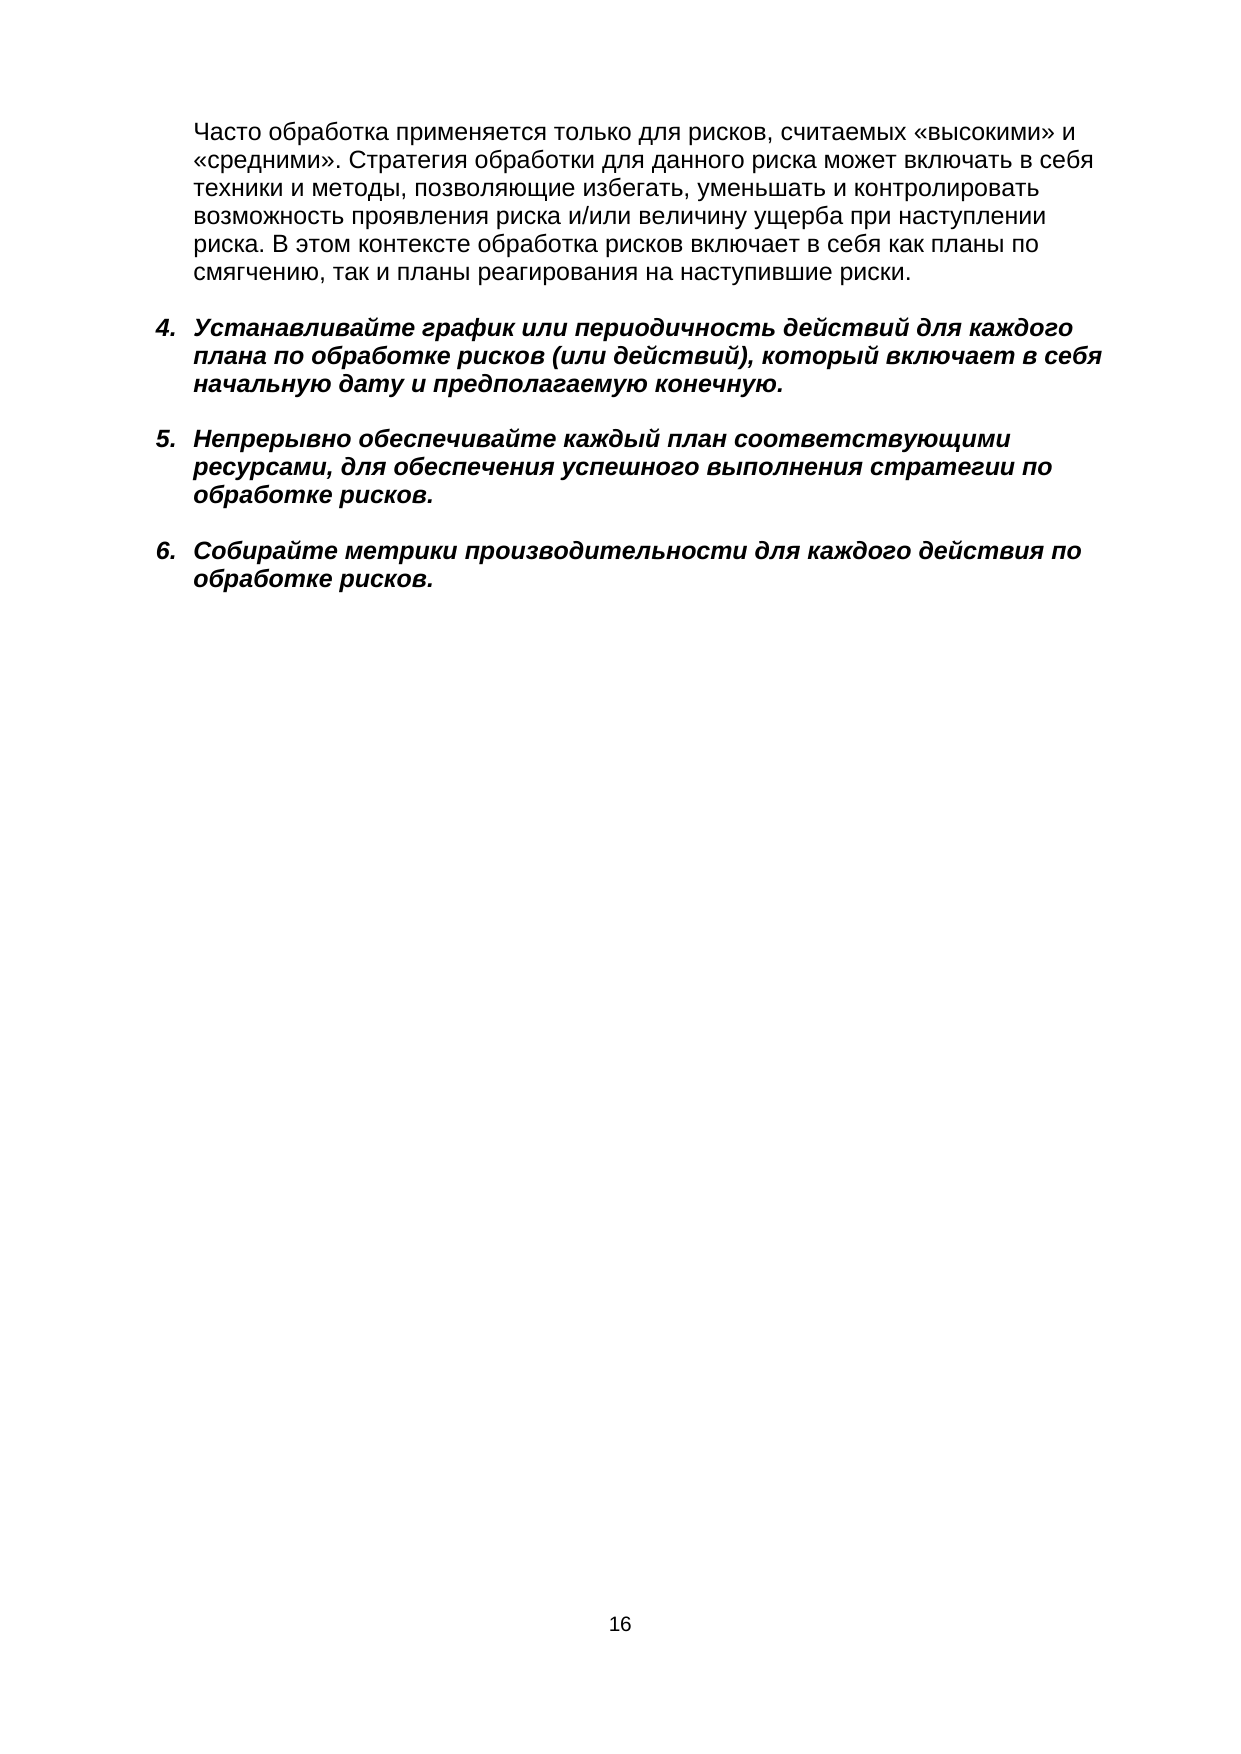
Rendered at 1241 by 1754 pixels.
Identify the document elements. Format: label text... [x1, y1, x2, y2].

list Часто обработка применяется только для рисков, считаемых «высокими» и «средними». Стратегия обработки для данного риска может включать в себя техники и методы, позволяющие избегать, уменьшать и контролировать возможность проявления риска и/или величину ущерба при наступлении риска. В этом контексте обработка рисков включает в себя как планы по смягчению, так и планы реагирования на наступившие риски. [156, 118, 1122, 286]
list Устанавливайте график или периодичность действий для каждого плана по обработке рисков (или действий), который включает в себя начальную дату и предполагаемую конечную. [156, 313, 1122, 397]
list Собирайте метрики производительности для каждого действия по обработке рисков. [156, 537, 1122, 593]
list Непрерывно обеспечивайте каждый план соответствующими ресурсами, для обеспечения успешного выполнения стратегии по обработке рисков. [156, 425, 1122, 509]
